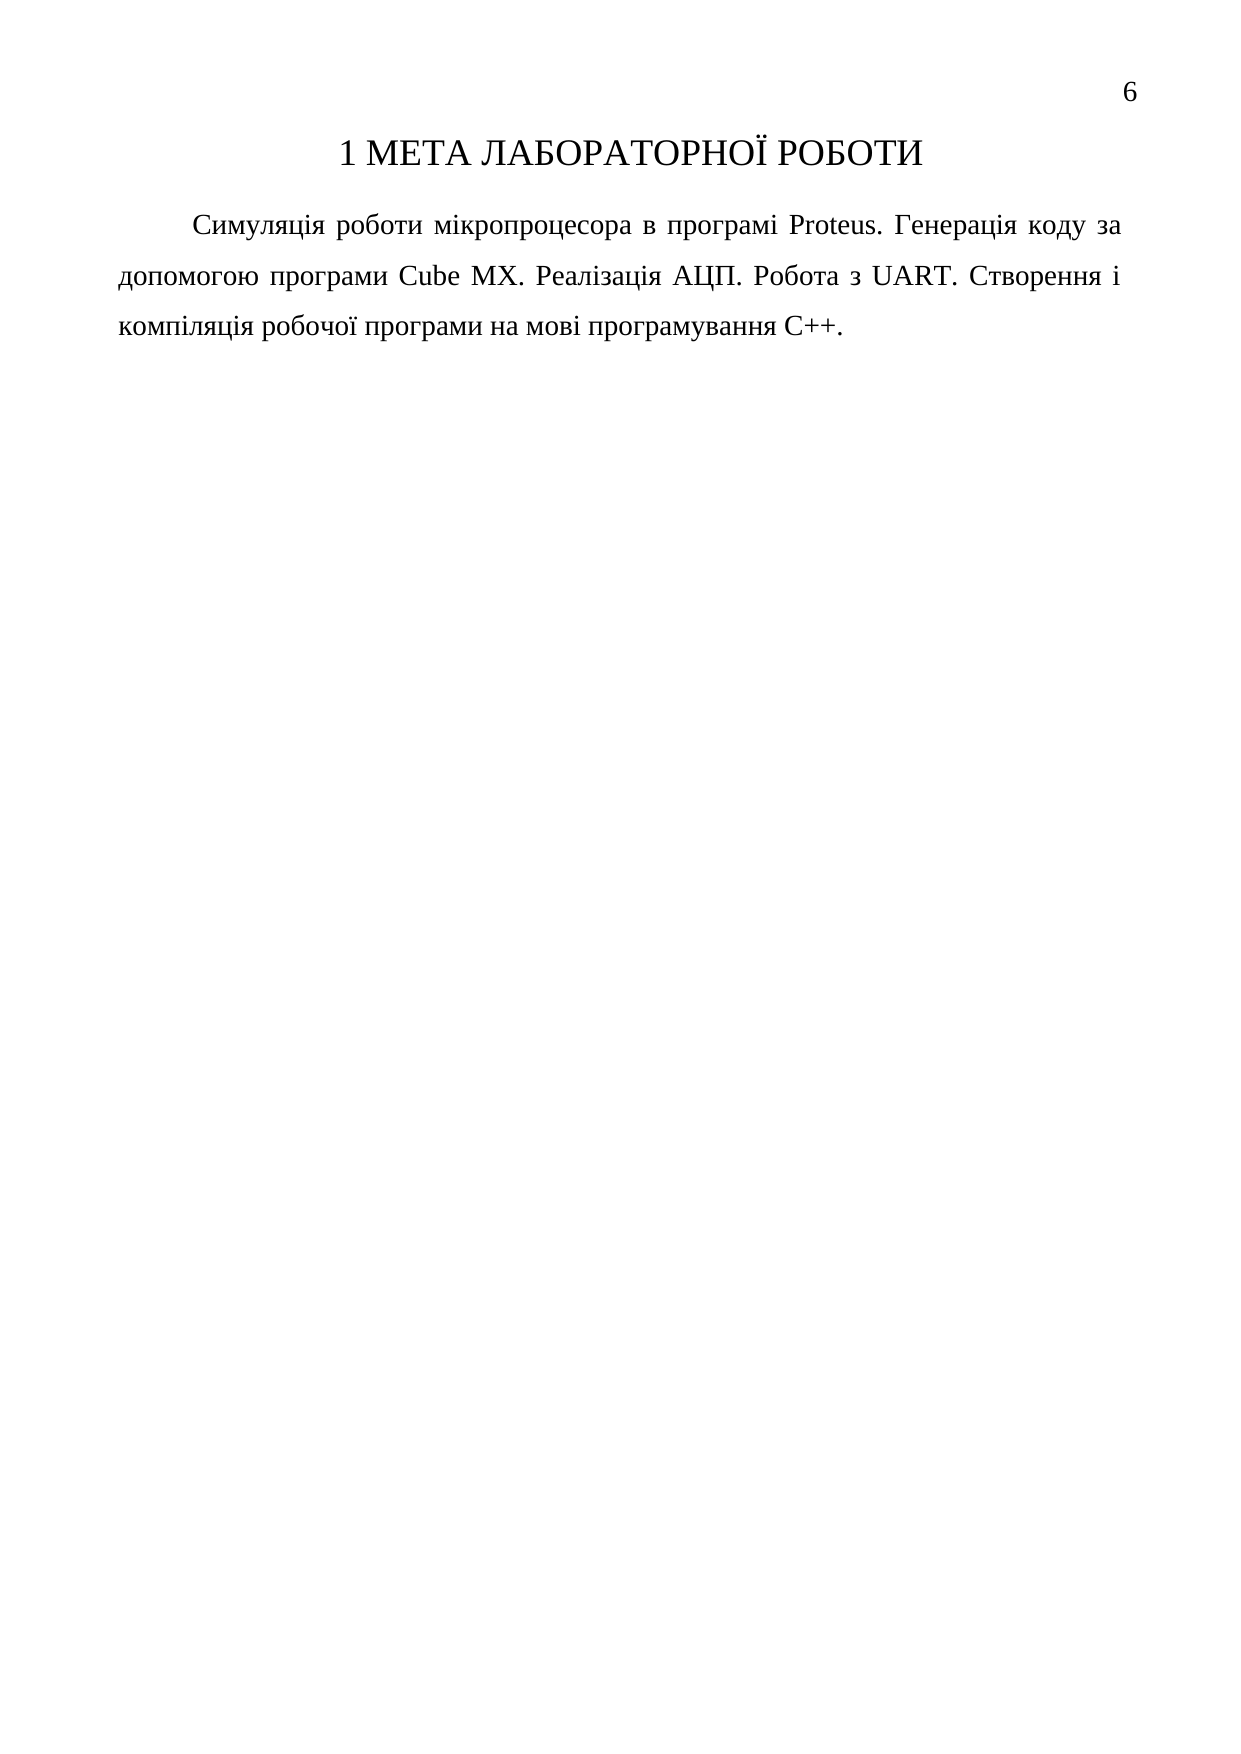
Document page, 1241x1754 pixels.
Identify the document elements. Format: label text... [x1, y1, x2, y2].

text Симуляція роботи мікропроцесора в програмі Proteus. Генерація коду за допомогою програми Cube MX. Реалізація АЦП. Робота з UART. Створення і компіляція робочої програми на мові програмування С++. [118, 207, 1122, 342]
subtitle Мета лабораторної роботи [158, 130, 1104, 173]
